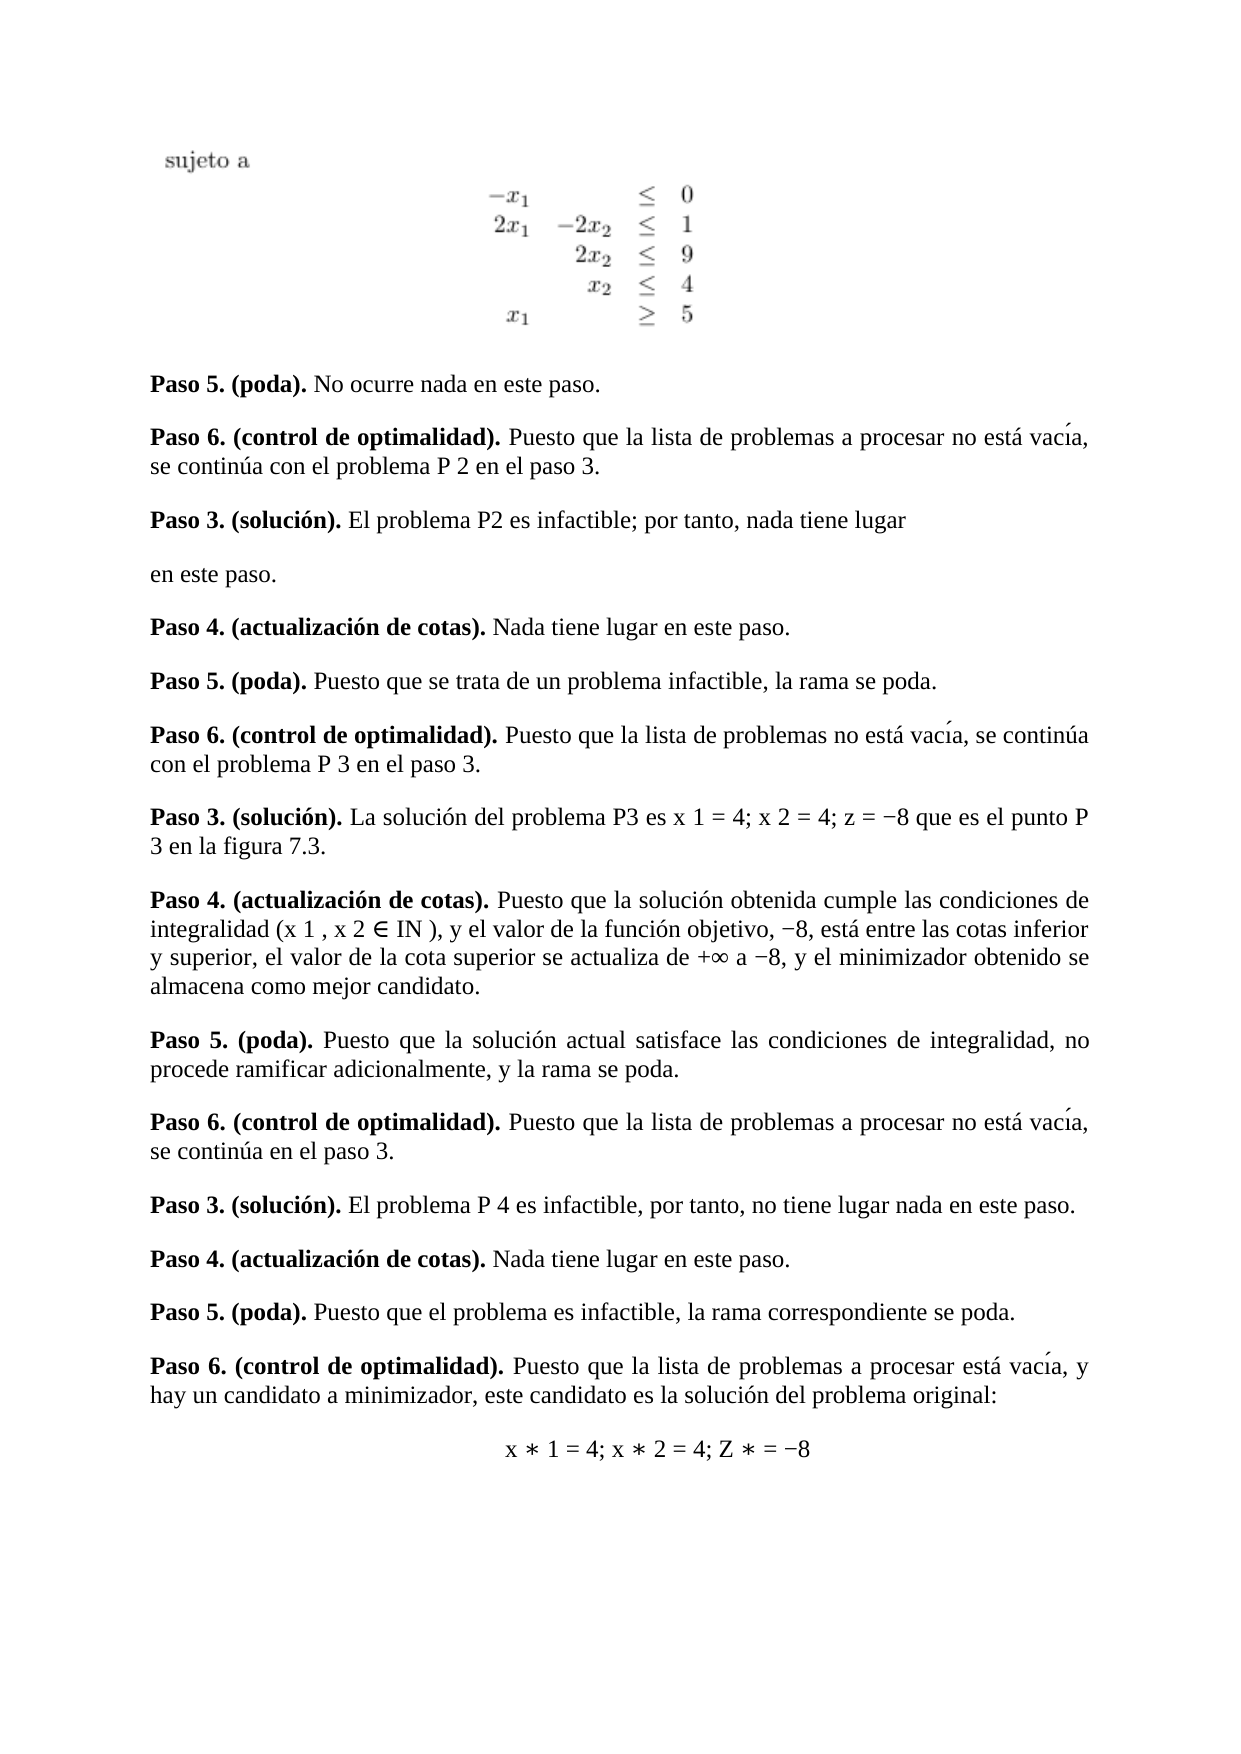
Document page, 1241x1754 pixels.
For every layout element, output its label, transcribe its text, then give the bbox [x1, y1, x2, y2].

text Paso 5. (poda). Puesto que la solución actual satisface las condiciones de integralidad, no procede ramificar adicionalmente, y la rama se poda. [150, 1025, 1090, 1082]
text Paso 4. (actualización de cotas). Puesto que la solución obtenida cumple las condiciones de integralidad (x 1 , x 2 ∈ IN ), y el valor de la función objetivo, −8, está entre las cotas inferior y superior, el valor de la cota superior se actualiza de +∞ a −8, y el minimizador obtenido se almacena como mejor candidato. [150, 885, 1090, 1000]
text Paso 3. (solución). El problema P2 es infactible; por tanto, nada tiene lugar [150, 505, 1090, 534]
text en este paso. [150, 559, 1090, 587]
text Paso 5. (poda). No ocurre nada en este paso. [150, 369, 1090, 397]
text Paso 3. (solución). El problema P 4 es infactible, por tanto, no tiene lugar nada en este paso. [150, 1190, 1090, 1219]
text x ∗ 1 = 4; x ∗ 2 = 4; Z ∗ = −8 [150, 1434, 1090, 1462]
text Paso 3. (solución). La solución del problema P3 es x 1 = 4; x 2 = 4; z = −8 que es el punto P 3 en la figura 7.3. [150, 802, 1090, 860]
text Paso 6. (control de optimalidad). Puesto que la lista de problemas a procesar no está vacı́a, se continúa con el problema P 2 en el paso 3. [150, 422, 1090, 480]
text Paso 4. (actualización de cotas). Nada tiene lugar en este paso. [150, 612, 1090, 641]
text Paso 5. (poda). Puesto que se trata de un problema infactible, la rama se poda. [150, 666, 1090, 695]
text Paso 5. (poda). Puesto que el problema es infactible, la rama correspondiente se poda. [150, 1297, 1090, 1326]
text Paso 6. (control de optimalidad). Puesto que la lista de problemas a procesar está vacı́a, y hay un candidato a minimizador, este candidato es la solución del problema original: [150, 1351, 1090, 1409]
picture [150, 150, 719, 344]
text Paso 6. (control de optimalidad). Puesto que la lista de problemas a procesar no está vacı́a, se continúa en el paso 3. [150, 1107, 1090, 1165]
text Paso 6. (control de optimalidad). Puesto que la lista de problemas no está vacı́a, se continúa con el problema P 3 en el paso 3. [150, 720, 1090, 777]
text Paso 4. (actualización de cotas). Nada tiene lugar en este paso. [150, 1244, 1090, 1272]
